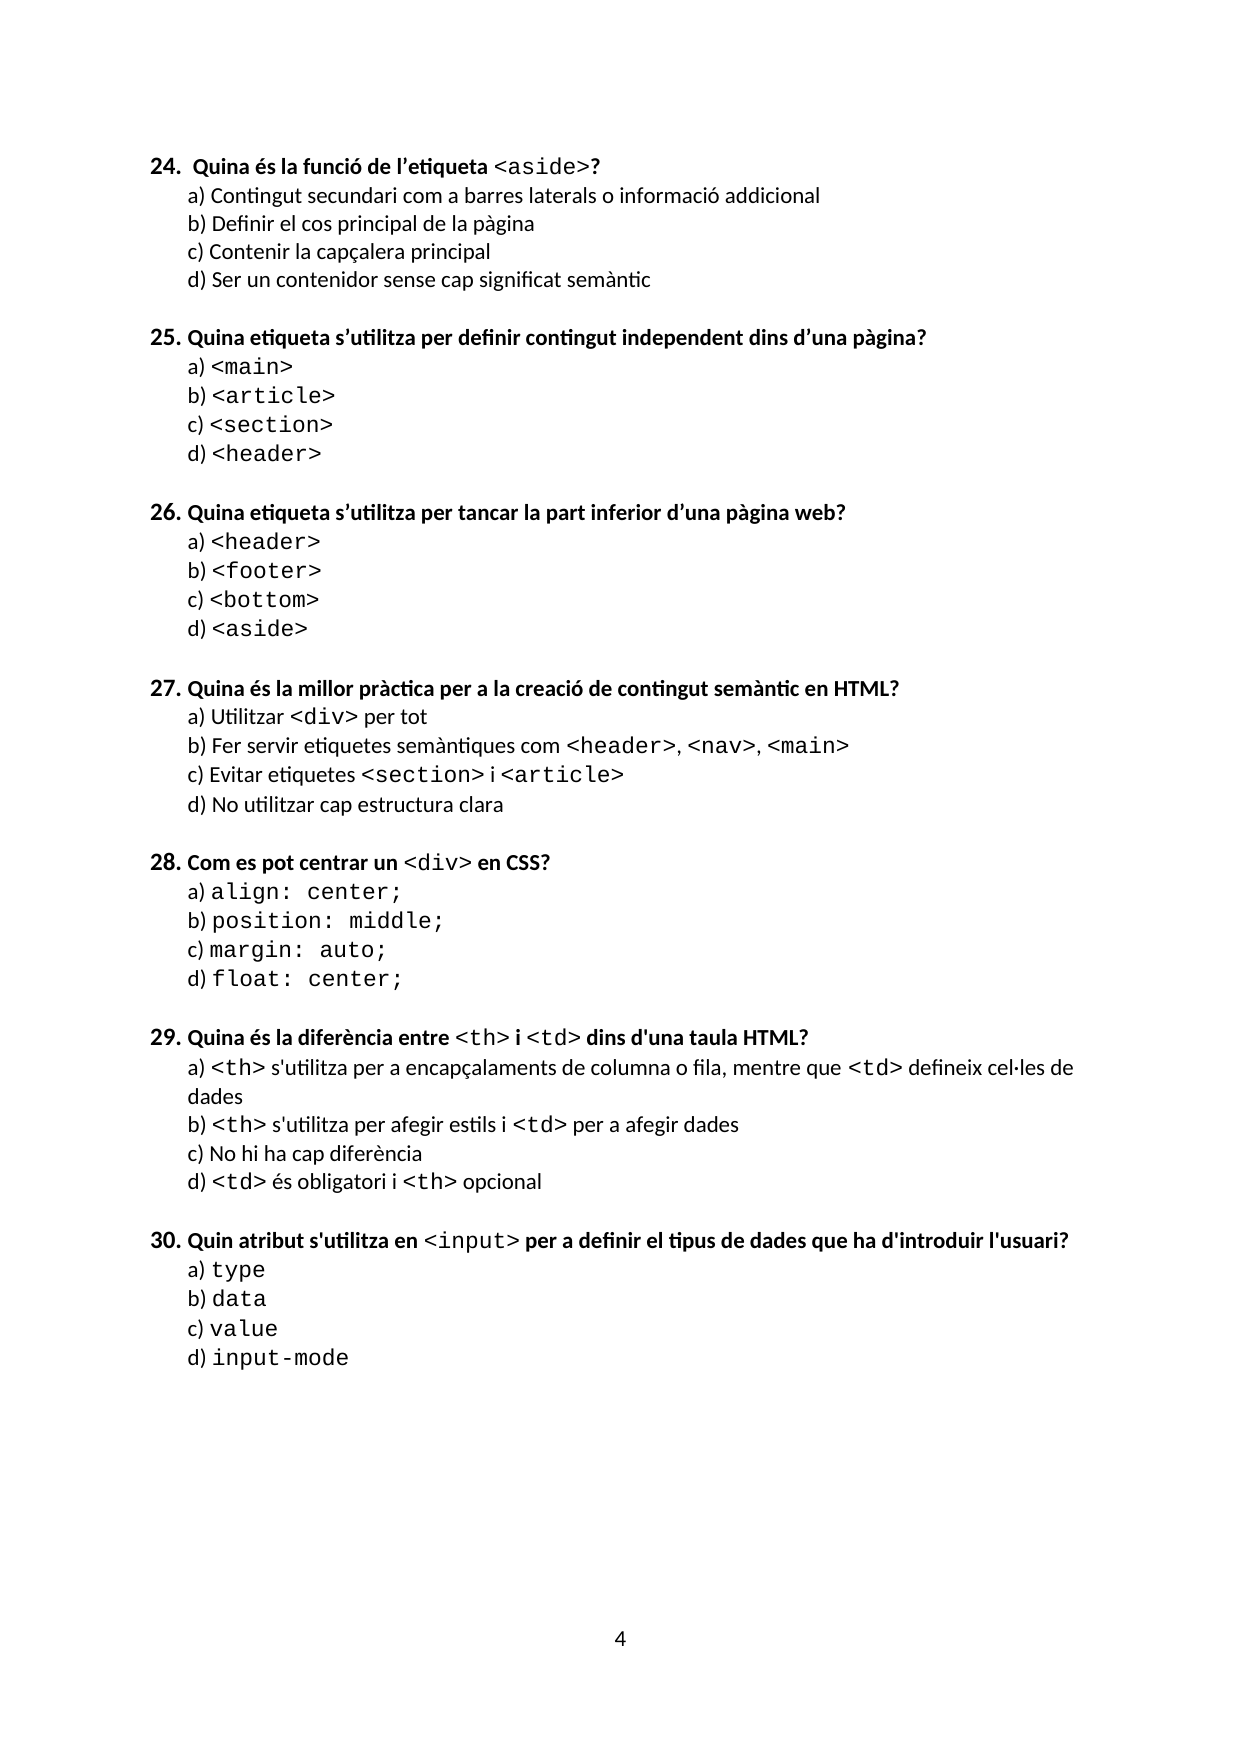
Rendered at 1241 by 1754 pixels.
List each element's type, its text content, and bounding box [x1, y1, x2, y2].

text a) Contingut secundari com a barres laterals o informació addicional b) Definir el cos principal de la pàgina c) Contenir la capçalera principal d) Ser un contenidor sense cap significat semàntic [187, 181, 1128, 293]
list Quina etiqueta s’utilitza per definir contingut independent dins d’una pàgina? [150, 321, 1128, 352]
text a) type b) data c) value d) input-mode [187, 1255, 1128, 1372]
list Quina és la funció de l’etiqueta <aside>? [150, 150, 1128, 181]
list Com es pot centrar un <div> en CSS? [150, 846, 1128, 877]
text a) <header> b) <footer> c) <bottom> d) <aside> [187, 527, 1128, 644]
text a) <main> b) <article> c) <section> d) <header> [187, 352, 1128, 468]
text a) align: center; b) position: middle; c) margin: auto; d) float: center; [187, 877, 1128, 993]
list Quina etiqueta s’utilitza per tancar la part inferior d’una pàgina web? [150, 496, 1128, 527]
text a) Utilitzar <div> per tot b) Fer servir etiquetes semàntiques com <header>, <nav>, <main> c) Evitar etiquetes <section> i <article> d) No utilitzar cap estructura clara [187, 702, 1128, 818]
list Quina és la millor pràctica per a la creació de contingut semàntic en HTML? [150, 672, 1128, 702]
list Quina és la diferència entre <th> i <td> dins d'una taula HTML? [150, 1022, 1128, 1053]
list Quin atribut s'utilitza en <input> per a definir el tipus de dades que ha d'introduir l'usuari? [150, 1224, 1128, 1255]
text a) <th> s'utilitza per a encapçalaments de columna o fila, mentre que <td> defineix cel·les de dades b) <th> s'utilitza per afegir estils i <td> per a afegir dades c) No hi ha cap diferència d) <td> és obligatori i <th> opcional [187, 1053, 1128, 1196]
